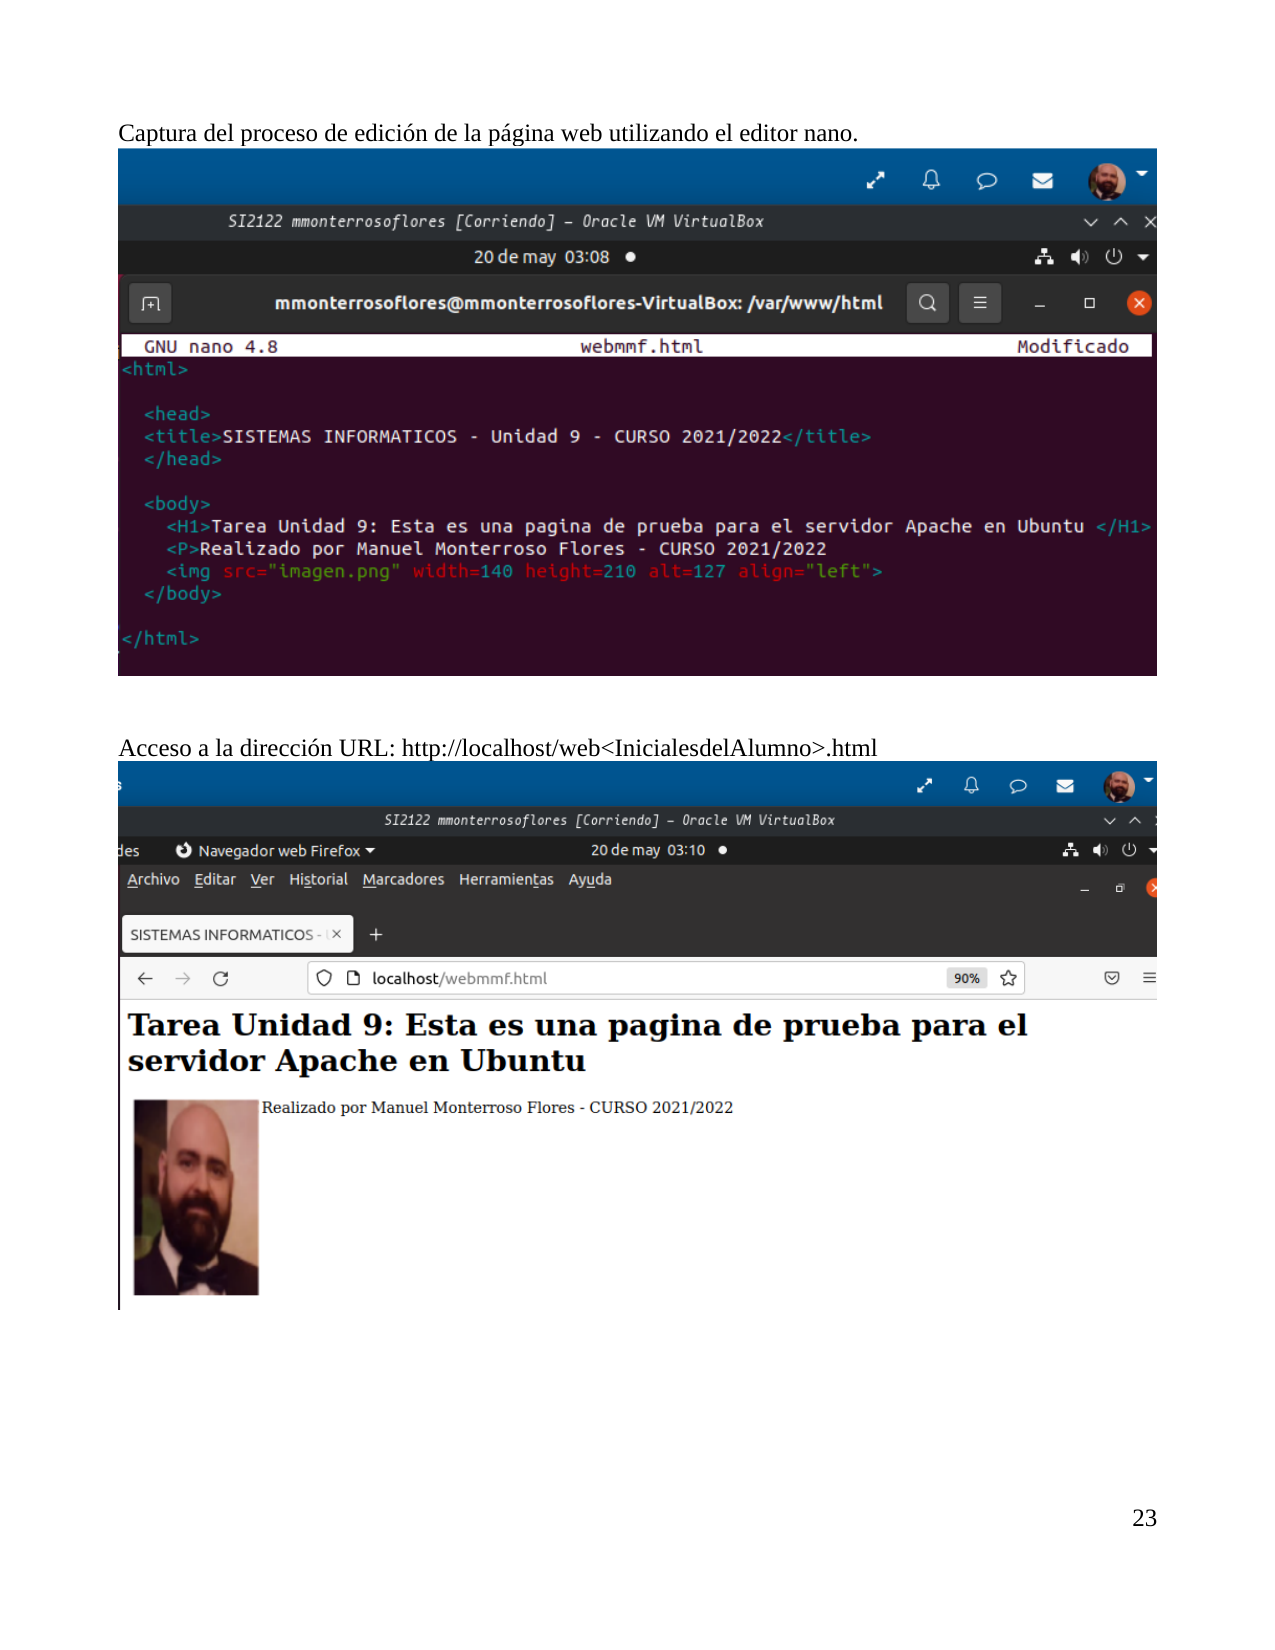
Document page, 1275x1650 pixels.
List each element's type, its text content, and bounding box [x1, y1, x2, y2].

picture [118, 146, 1157, 676]
table_header [118, 676, 1157, 704]
text Captura del proceso de edición de la página web utilizando el editor nano. [118, 118, 1157, 146]
text Acceso a la dirección URL: http://localhost/web<InicialesdelAlumno>.html [118, 733, 1157, 761]
table_header [118, 1310, 1157, 1339]
picture [118, 761, 1157, 1310]
